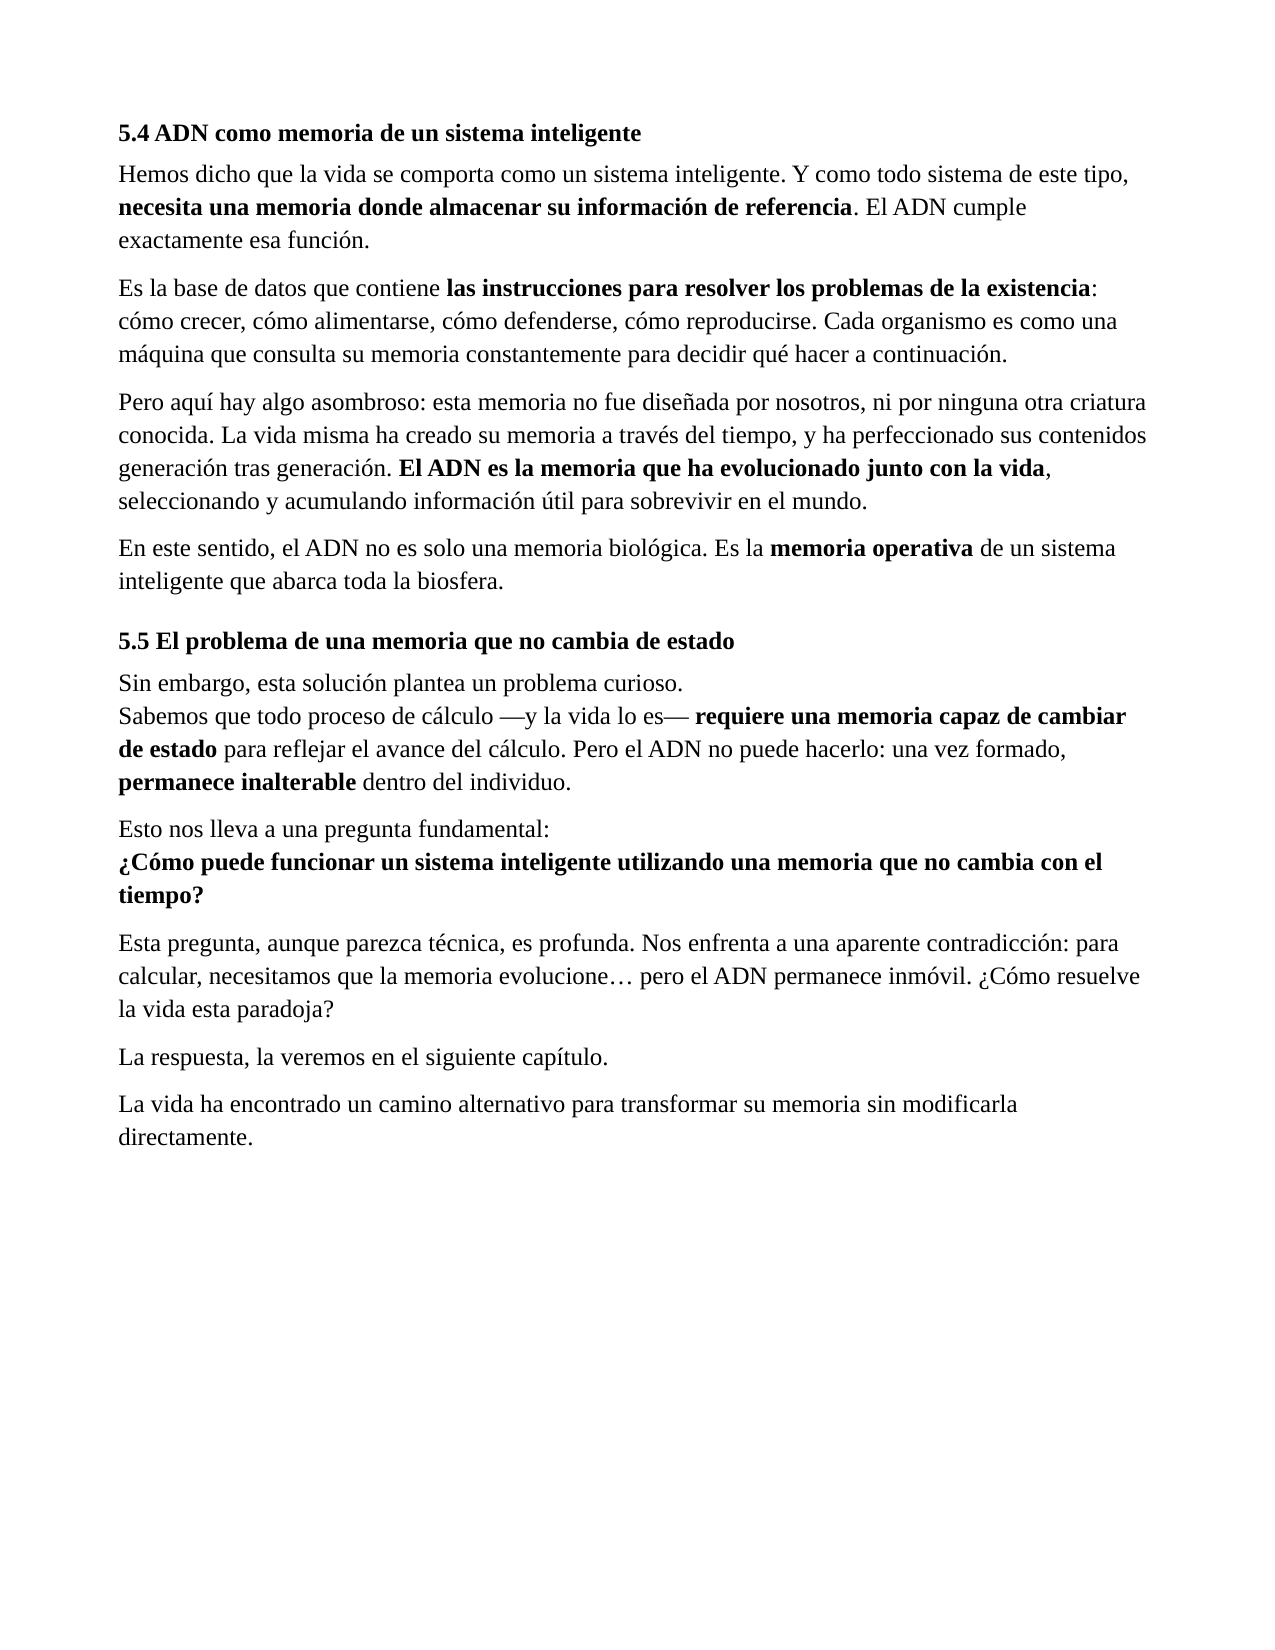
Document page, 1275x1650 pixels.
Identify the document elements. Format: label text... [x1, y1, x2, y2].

text La vida ha encontrado un camino alternativo para transformar su memoria sin modificarla directamente. [118, 1089, 1157, 1151]
text Es la base de datos que contiene las instrucciones para resolver los problemas de la existencia: cómo crecer, cómo alimentarse, cómo defenderse, cómo reproducirse. Cada organismo es como una máquina que consulta su memoria constantemente para decidir qué hacer a continuación. [118, 273, 1157, 368]
text La respuesta, la veremos en el siguiente capítulo. [118, 1042, 1157, 1070]
text Pero aquí hay algo asombroso: esta memoria no fue diseñada por nosotros, ni por ninguna otra criatura conocida. La vida misma ha creado su memoria a través del tiempo, y ha perfeccionado sus contenidos generación tras generación. El ADN es la memoria que ha evolucionado junto con la vida, seleccionando y acumulando información útil para sobrevivir en el mundo. [118, 387, 1157, 514]
text Esta pregunta, aunque parezca técnica, es profunda. Nos enfrenta a una aparente contradicción: para calcular, necesitamos que la memoria evolucione… pero el ADN permanece inmóvil. ¿Cómo resuelve la vida esta paradoja? [118, 928, 1157, 1023]
subtitle 5.4 ADN como memoria de un sistema inteligente [118, 118, 1157, 147]
text En este sentido, el ADN no es solo una memoria biológica. Es la memoria operativa de un sistema inteligente que abarca toda la biosfera. [118, 533, 1157, 595]
text Esto nos lleva a una pregunta fundamental: ¿Cómo puede funcionar un sistema inteligente utilizando una memoria que no cambia con el tiempo? [118, 814, 1157, 909]
text Sin embargo, esta solución plantea un problema curioso. Sabemos que todo proceso de cálculo —y la vida lo es— requiere una memoria capaz de cambiar de estado para reflejar el avance del cálculo. Pero el ADN no puede hacerlo: una vez formado, permanece inalterable dentro del individuo. [118, 668, 1157, 796]
subtitle 5.5 El problema de una memoria que no cambia de estado [118, 626, 1157, 655]
text Hemos dicho que la vida se comporta como un sistema inteligente. Y como todo sistema de este tipo, necesita una memoria donde almacenar su información de referencia. El ADN cumple exactamente esa función. [118, 159, 1157, 254]
